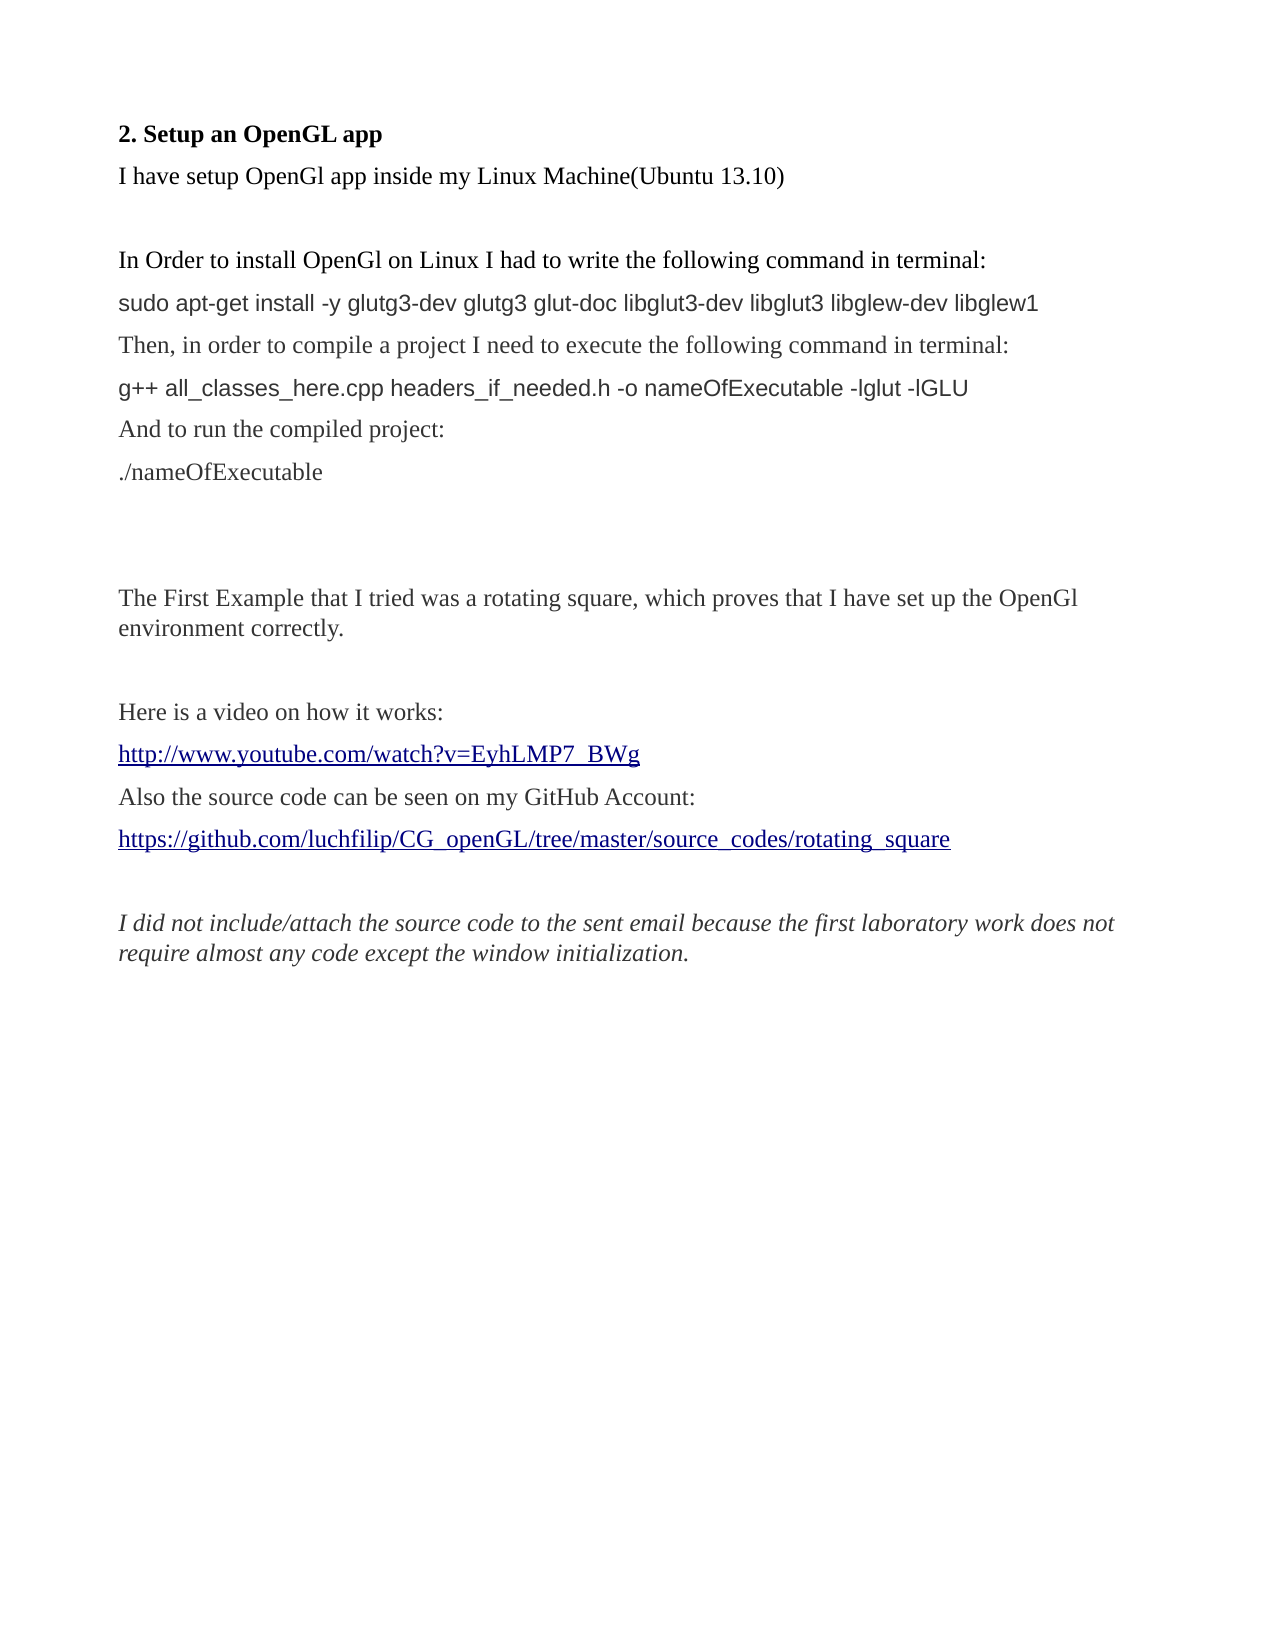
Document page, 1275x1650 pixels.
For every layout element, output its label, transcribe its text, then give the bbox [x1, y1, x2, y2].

text ./nameOfExecutable [118, 456, 1157, 485]
text 2. Setup an OpenGL app [118, 118, 1157, 148]
text The First Example that I tried was a rotating square, which proves that I have set up the OpenGl environment correctly. [118, 582, 1157, 642]
text Then, in order to compile a project I need to execute the following command in terminal: [118, 329, 1157, 359]
text sudo apt-get install -y glutg3-dev glutg3 glut-doc libglut3-dev libglut3 libglew-dev libglew1 [118, 287, 1157, 317]
text And to run the compiled project: [118, 413, 1157, 443]
text Here is a video on how it works: [118, 696, 1157, 726]
text g++ all_classes_here.cpp headers_if_needed.h -o nameOfExecutable -lglut -lGLU [118, 371, 1157, 401]
text I did not include/attach the source code to the sent email because the first laboratory work does not require almost any code except the window initialization. [118, 907, 1157, 967]
text Also the source code can be seen on my GitHub Account: [118, 781, 1157, 810]
text I have setup OpenGl app inside my Linux Machine(Ubuntu 13.10) [118, 160, 1157, 190]
text In Order to install OpenGl on Linux I had to write the following command in terminal: [118, 245, 1157, 274]
text http://www.youtube.com/watch?v=EyhLMP7_BWg [118, 738, 1157, 768]
text https://github.com/luchfilip/CG_openGL/tree/master/source_codes/rotating_square [118, 823, 1157, 852]
